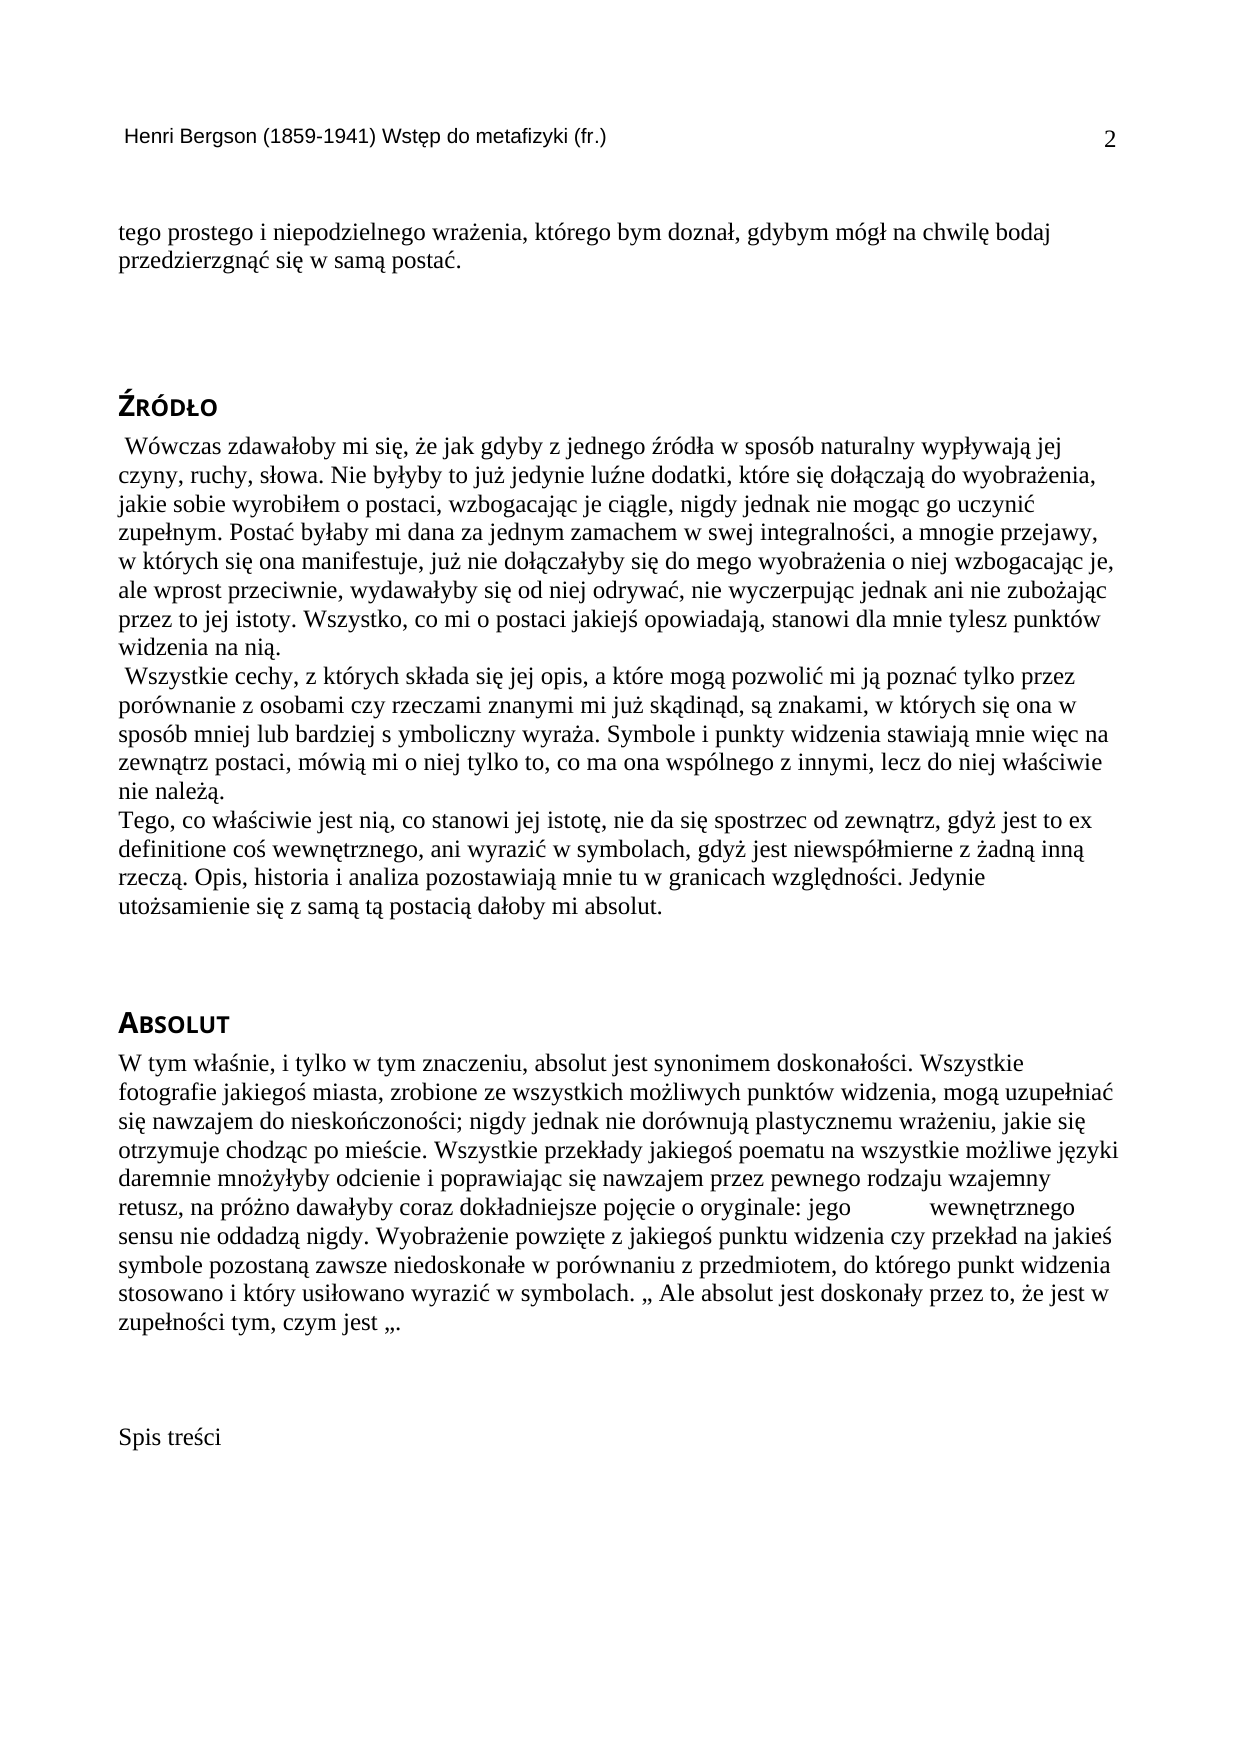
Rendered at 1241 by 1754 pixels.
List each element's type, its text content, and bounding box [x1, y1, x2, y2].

subtitle Źródło [118, 385, 1122, 425]
text Wszystkie cechy, z których składa się jej opis, a które mogą pozwolić mi ją poznać tylko przez porównanie z osobami czy rzeczami znanymi mi już skądinąd, są znakami, w których się ona w sposób mniej lub bardziej s ymboliczny wyraża. Symbole i punkty widzenia stawiają mnie więc na zewnątrz postaci, mówią mi o niej tylko to, co ma ona wspólnego z innymi, lecz do niej właściwie nie należą. [118, 661, 1122, 805]
text W tym właśnie, i tylko w tym znaczeniu, absolut jest synonimem doskonałości. Wszystkie fotografie jakiegoś miasta, zrobione ze wszystkich możliwych punktów widzenia, mogą uzupełniać się nawzajem do nieskończoności; nigdy jednak nie dorównują plastycznemu wrażeniu, jakie się otrzymuje chodząc po mieście. Wszystkie przekłady jakiegoś poematu na wszystkie możliwe języki daremnie mnożyłyby odcienie i poprawiając się nawzajem przez pewnego rodzaju wzajemny retusz, na próżno dawałyby coraz dokładniejsze pojęcie o oryginale: jego wewnętrznego sensu nie oddadzą nigdy. Wyobrażenie powzięte z jakiegoś punktu widzenia czy przekład na jakieś symbole pozostaną zawsze niedoskonałe w porównaniu z przedmiotem, do którego punkt widzenia stosowano i który usiłowano wyrazić w symbolach. „ Ale absolut jest doskonały przez to, że jest w zupełności tym, czym jest „. [118, 1048, 1122, 1336]
text tego prostego i niepodzielnego wrażenia, którego bym doznał, gdybym mógł na chwilę bodaj przedzierzgnąć się w samą postać. [118, 217, 1122, 274]
text Spis treści [118, 1422, 1122, 1451]
text Tego, co właściwie jest nią, co stanowi jej istotę, nie da się spostrzec od zewnątrz, gdyż jest to ex definitione coś wewnętrznego, ani wyrazić w symbolach, gdyż jest niewspółmierne z żadną inną rzeczą. Opis, historia i analiza pozostawiają mnie tu w granicach względności. Jedynie utożsamienie się z samą tą postacią dałoby mi absolut. [118, 805, 1122, 920]
text Wówczas zdawałoby mi się, że jak gdyby z jednego źródła w sposób naturalny wypływają jej czyny, ruchy, słowa. Nie byłyby to już jedynie luźne dodatki, które się dołączają do wyobrażenia, jakie sobie wyrobiłem o postaci, wzbogacając je ciągle, nigdy jednak nie mogąc go uczynić zupełnym. Postać byłaby mi dana za jednym zamachem w swej integralności, a mnogie przejawy, w których się ona manifestuje, już nie dołączałyby się do mego wyobrażenia o niej wzbogacając je, ale wprost przeciwnie, wydawałyby się od niej odrywać, nie wyczerpując jednak ani nie zubożając przez to jej istoty. Wszystko, co mi o postaci jakiejś opowiadają, stanowi dla mnie tylesz punktów widzenia na nią. [118, 431, 1122, 661]
subtitle Absolut [118, 1002, 1122, 1042]
